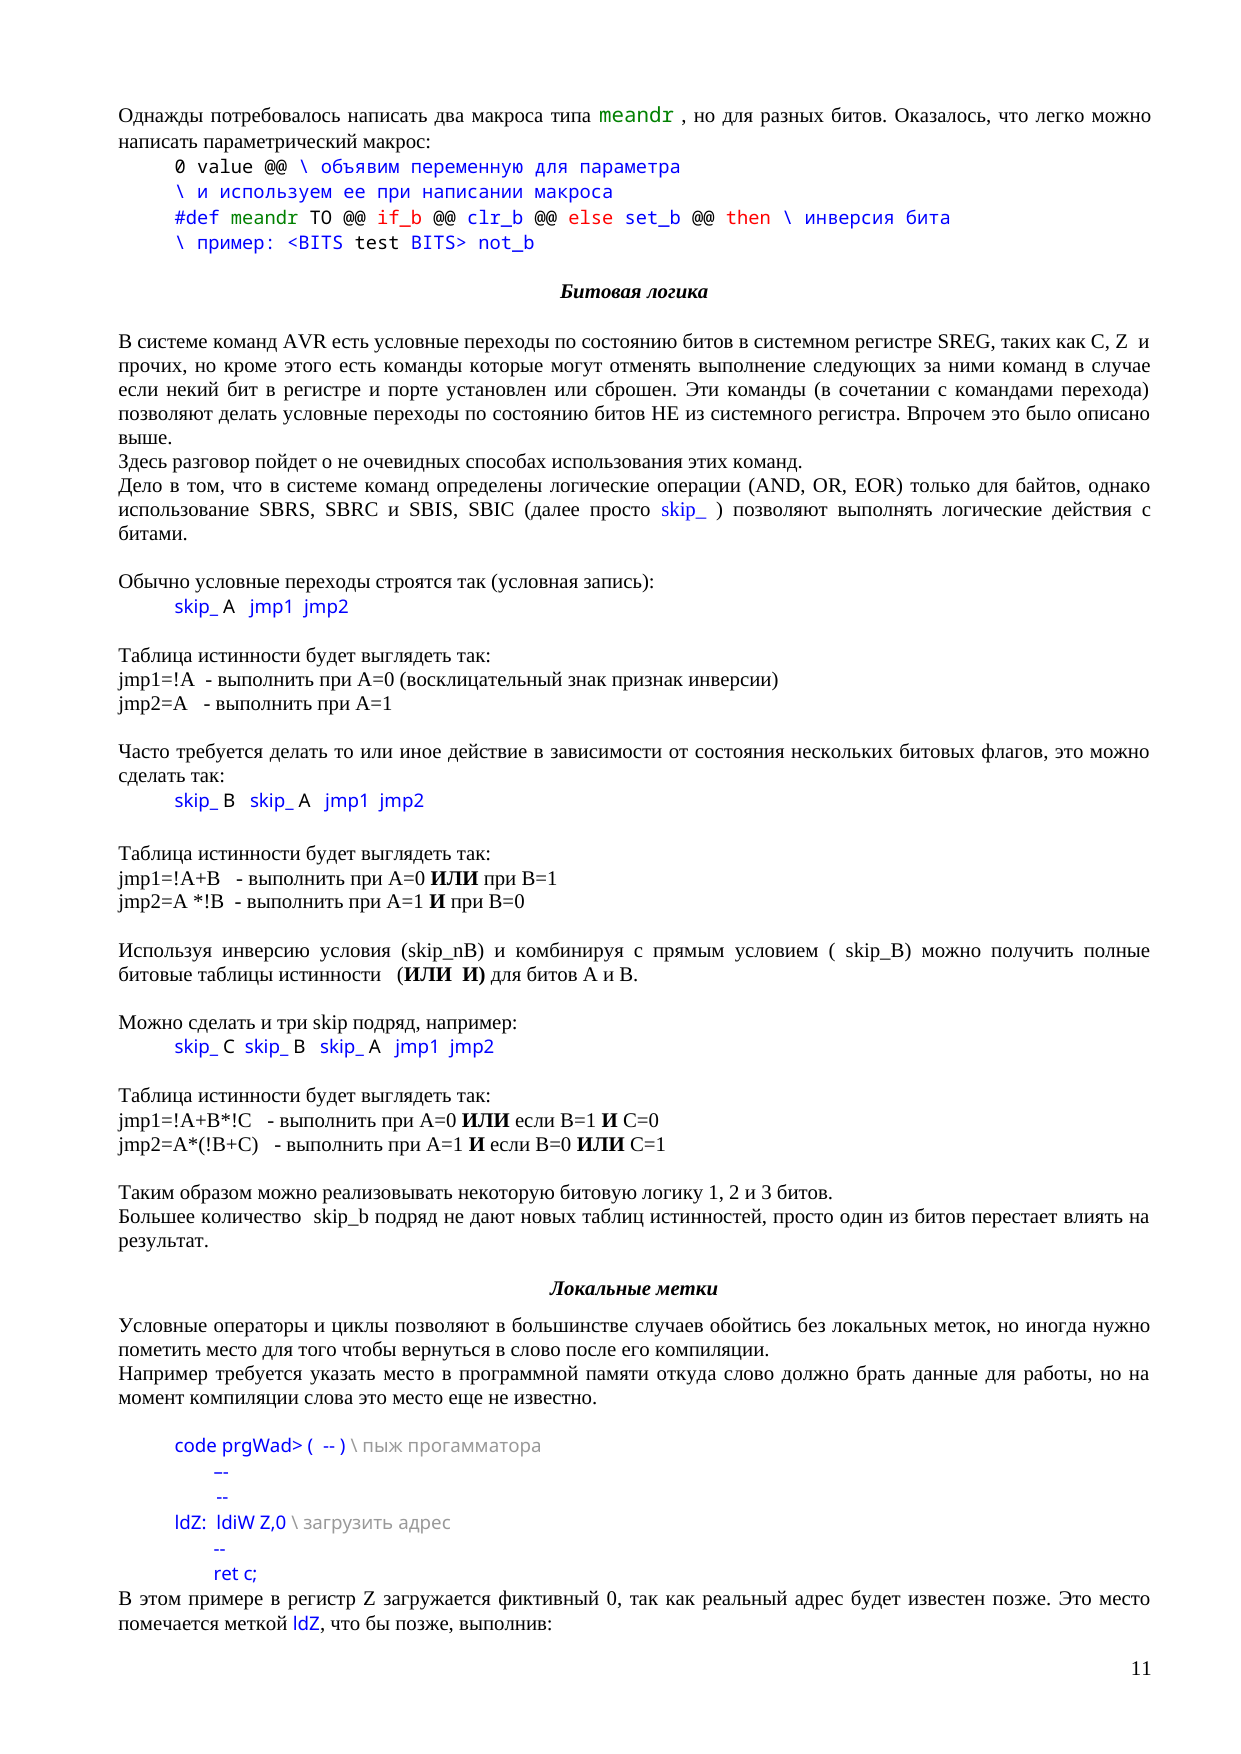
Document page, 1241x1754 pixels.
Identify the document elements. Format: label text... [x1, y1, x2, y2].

text jmp2=A*(!B+C) - выполнить при А=1 И если B=0 ИЛИ C=1 [118, 1132, 1152, 1156]
text Например требуется указать место в программной памяти откуда слово должно брать данные для работы, но на момент компиляции слова это место еще не известно. [118, 1361, 1152, 1409]
text jmp2=A - выполнить при А=1 [118, 691, 1152, 715]
text Часто требуется делать то или иное действие в зависимости от состояния нескольких битовых флагов, это можно сделать так: [118, 739, 1152, 787]
text jmp1=!A+B*!C - выполнить при А=0 ИЛИ если B=1 И C=0 [118, 1107, 1152, 1132]
text В системе команд AVR есть условные переходы по состоянию битов в системном регистре SREG, таких как C, Z и прочих, но кроме этого есть команды которые могут отменять выполнение следующих за ними команд в случае если некий бит в регистре и порте установлен или сброшен. Эти команды (в сочетании с командами перехода) позволяют делать условные переходы по состоянию битов НЕ из системного регистра. Впрочем это было описано выше. Здесь разговор пойдет о не очевидных способах использования этих команд. [118, 329, 1152, 473]
text Дело в том, что в системе команд определены логические операции (AND, OR, EOR) только для байтов, однако использование SBRS, SBRC и SBIS, SBIC (далее просто skip_ ) позволяют выполнять логические действия с битами. [118, 473, 1152, 545]
text 0 value @@ \ объявим переменную для параметра [174, 153, 1152, 178]
text Обычно условные переходы строятся так (условная запись): [118, 569, 1152, 593]
text jmp2=A *!В - выполнить при А=1 И при В=0 [118, 889, 1152, 913]
text Битовая логика [118, 279, 1152, 303]
text jmp1=!A+В - выполнить при А=0 ИЛИ при В=1 [118, 865, 1152, 889]
text Таблица истинности будет выглядеть так: [118, 1083, 1152, 1107]
text Таким образом можно реализовывать некоторую битовую логику 1, 2 и 3 битов. [118, 1180, 1152, 1204]
text Можно сделать и три skip подряд, например: [118, 1010, 1152, 1034]
text jmp1=!A - выполнить при А=0 (восклицательный знак признак инверсии) [118, 667, 1152, 691]
text -- [174, 1535, 1152, 1560]
text skip_ A jmp1 jmp2 [174, 593, 1152, 619]
text code prgWad> ( -- ) \ пыж прогамматора [174, 1433, 1152, 1458]
text Большее количество skip_b подряд не дают новых таблиц истинностей, просто один из битов перестает влиять на результат. [118, 1204, 1152, 1252]
text В этом примере в регистр Z загружается фиктивный 0, так как реальный адрес будет известен позже. Это место помечается меткой ldZ, что бы позже, выполнив: [118, 1586, 1152, 1636]
text Используя инверсию условия (skip_nB) и комбинируя с прямым условием ( skip_B) можно получить полные битовые таблицы истинности (ИЛИ И) для битов A и B. [118, 938, 1152, 986]
text \ и используем ее при написании макроса [174, 178, 1152, 204]
text ldZ: ldiW Z,0 \ загрузить адрес [174, 1509, 1152, 1535]
text skip_ C skip_ B skip_ A jmp1 jmp2 [174, 1034, 1152, 1059]
text –- [174, 1458, 1152, 1484]
text skip_ B skip_ A jmp1 jmp2 [174, 787, 1152, 813]
text Однажды потребовалось написать два макроса типа meandr , но для разных битов. Оказалось, что легко можно написать параметрический макрос: [118, 101, 1152, 153]
text \ пример: <BITS test BITS> not_b [174, 229, 1152, 255]
text Таблица истинности будет выглядеть так: [118, 841, 1152, 865]
text Таблица истинности будет выглядеть так: [118, 643, 1152, 667]
text #def meandr TO @@ if_b @@ clr_b @@ else set_b @@ then \ инверсия бита [174, 204, 1152, 229]
text ret c; [174, 1560, 1152, 1586]
text Условные операторы и циклы позволяют в большинстве случаев обойтись без локальных меток, но иногда нужно пометить место для того чтобы вернуться в слово после его компиляции. [118, 1312, 1152, 1361]
text -- [174, 1484, 1152, 1509]
text Локальные метки [118, 1276, 1152, 1300]
